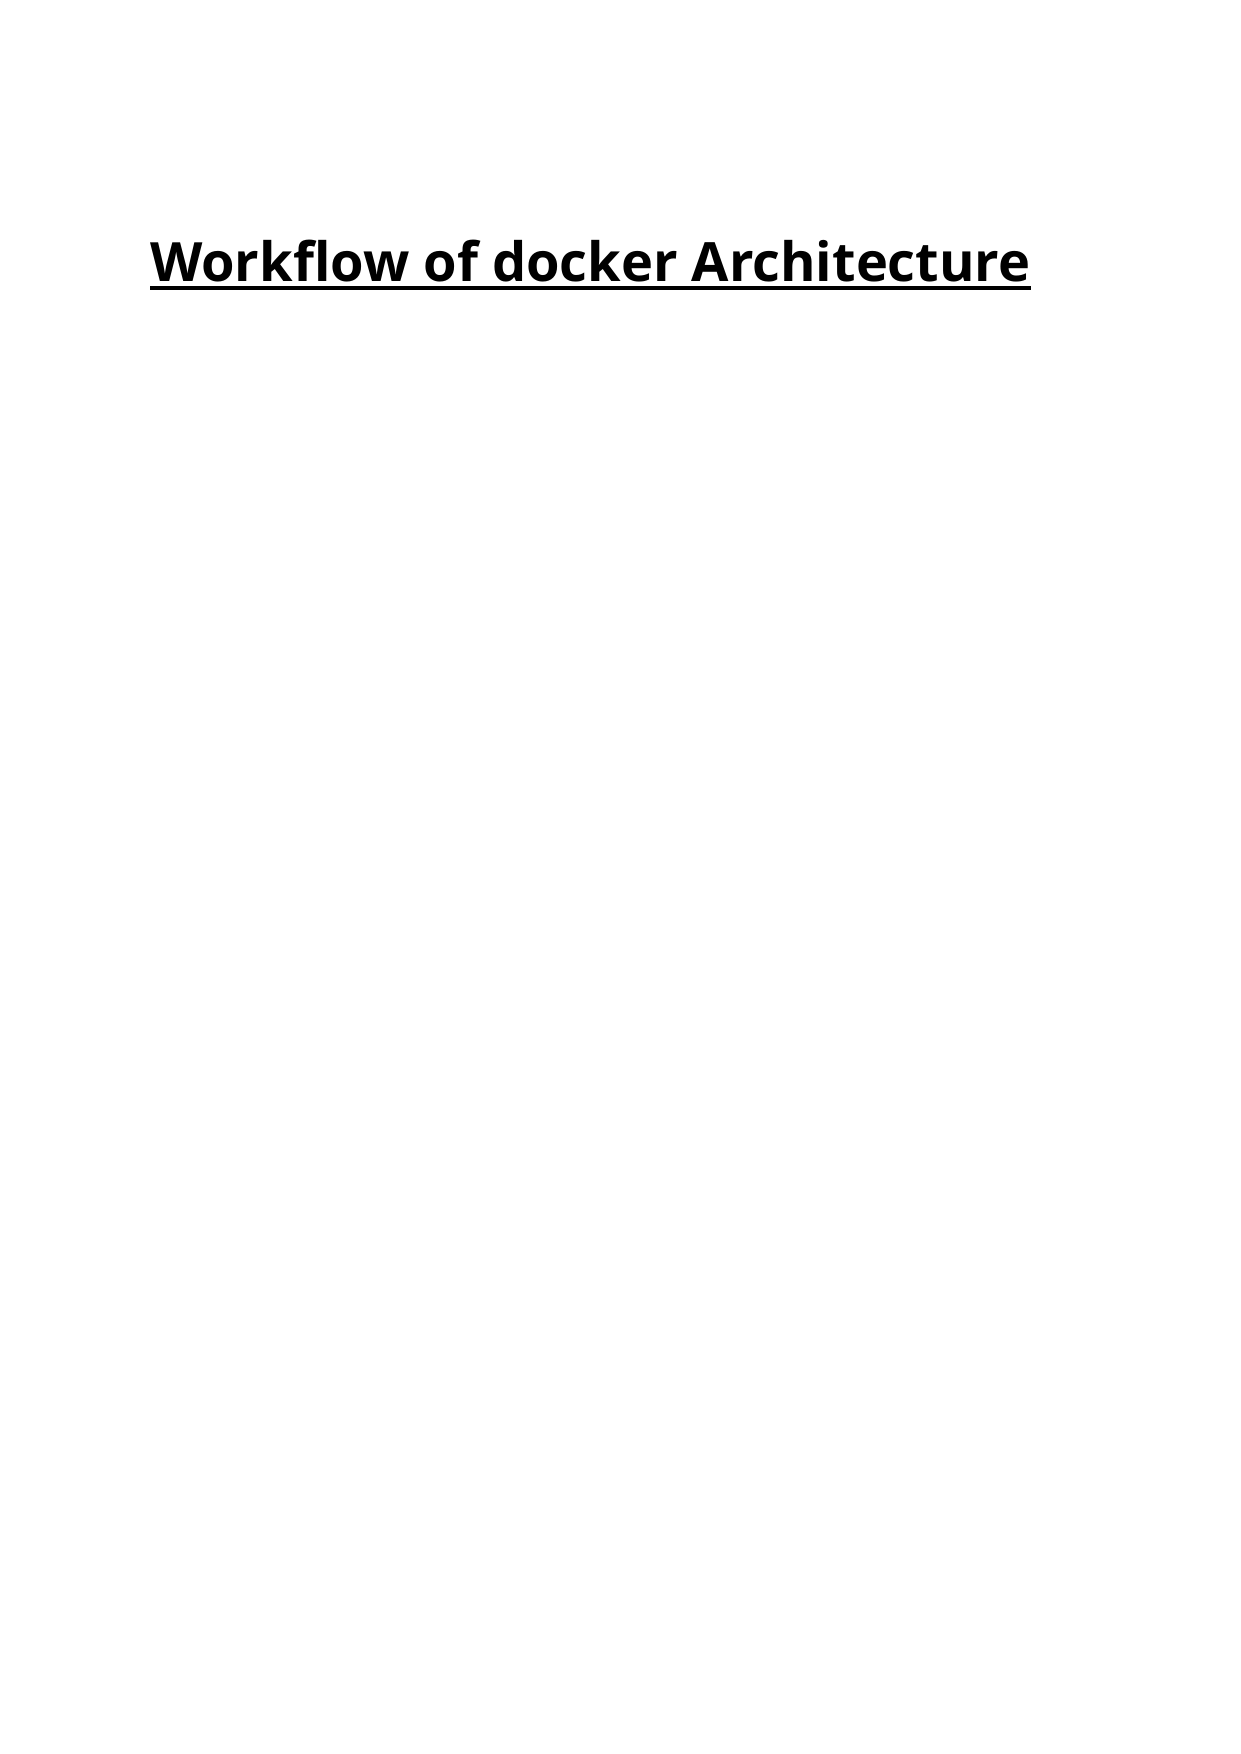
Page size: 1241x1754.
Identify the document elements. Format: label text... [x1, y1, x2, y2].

text Workflow of docker Architecture [150, 150, 1090, 297]
